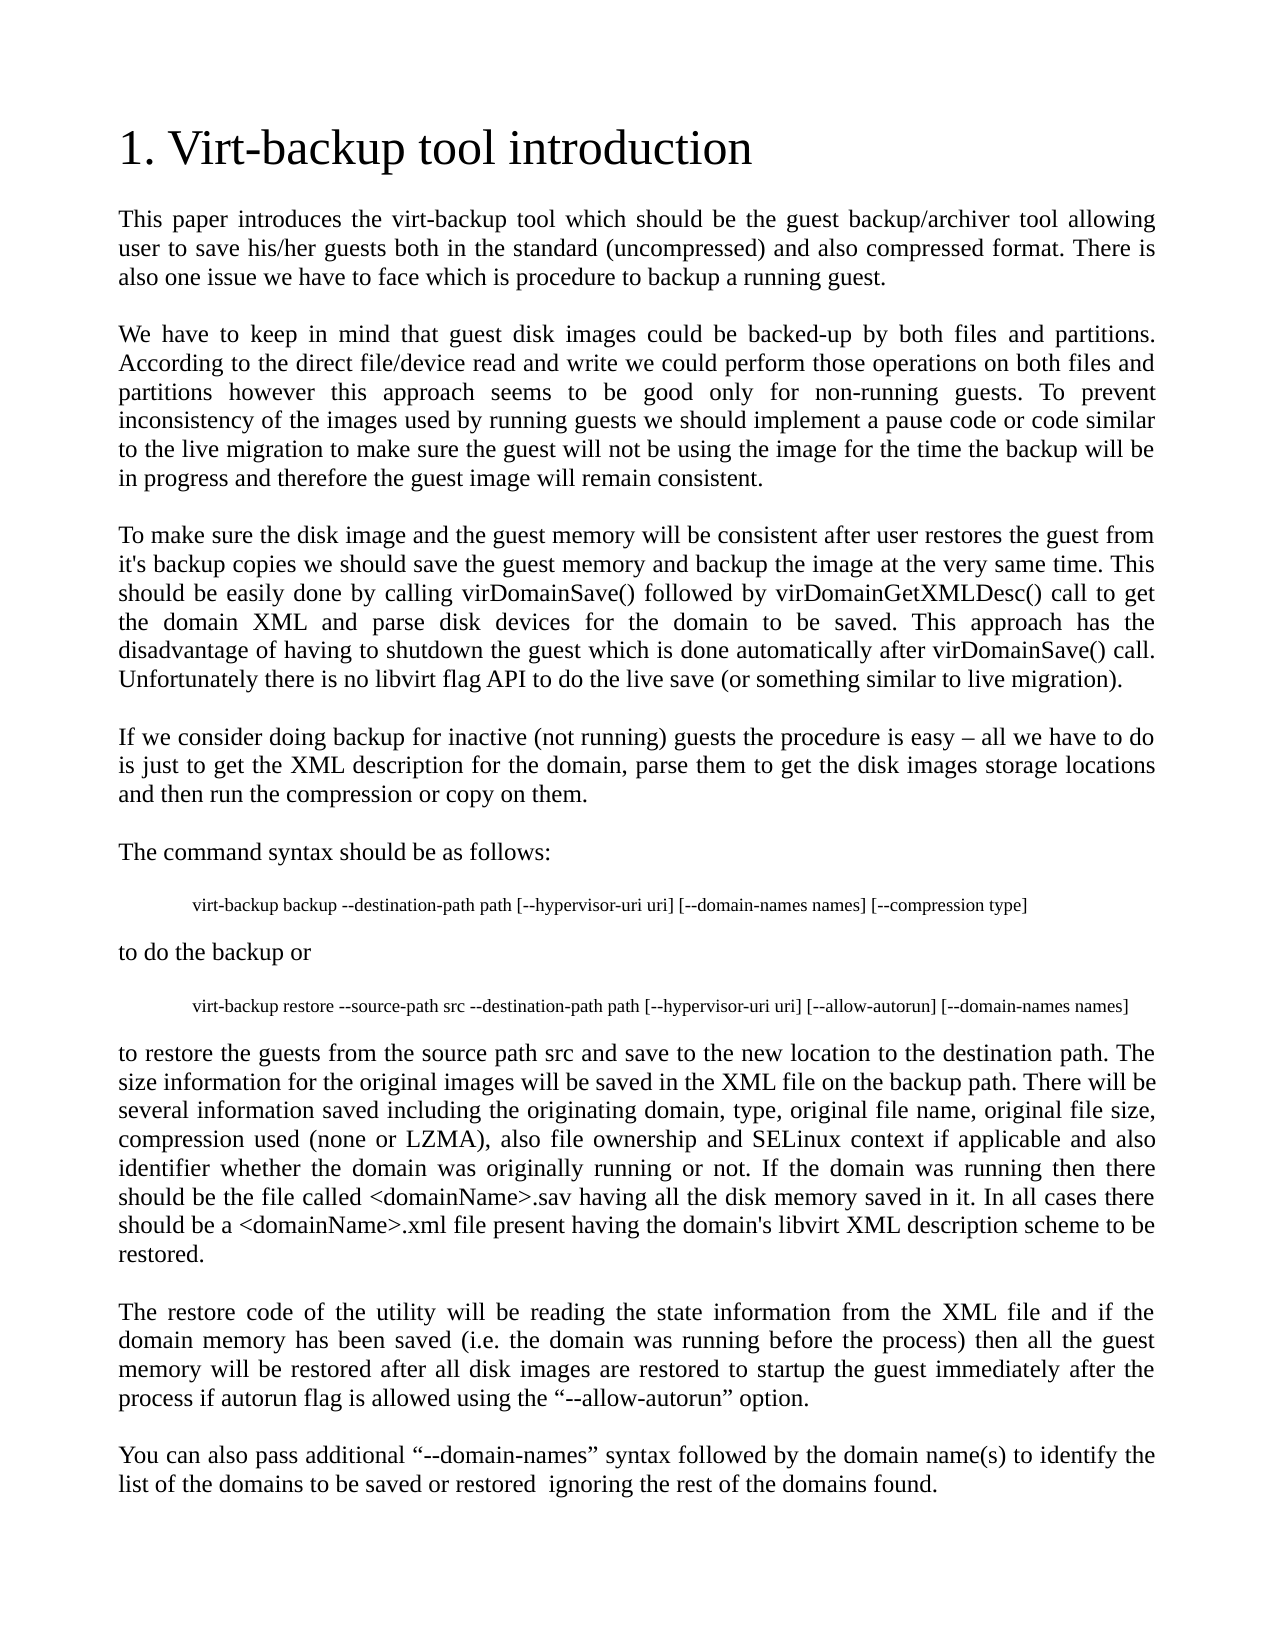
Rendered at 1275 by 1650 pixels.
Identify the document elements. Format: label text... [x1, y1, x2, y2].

text The restore code of the utility will be reading the state information from the XML file and if the domain memory has been saved (i.e. the domain was running before the process) then all the guest memory will be restored after all disk images are restored to startup the guest immediately after the process if autorun flag is allowed using the “--allow-autorun” option. [118, 1297, 1157, 1412]
text virt-backup restore --source-path src --destination-path path [--hypervisor-uri uri] [--allow-autorun] [--domain-names names] [118, 995, 1157, 1017]
text The command syntax should be as follows: [118, 837, 1157, 866]
text to restore the guests from the source path src and save to the new location to the destination path. The size information for the original images will be saved in the XML file on the backup path. There will be several information saved including the originating domain, type, original file name, original file size, compression used (none or LZMA), also file ownership and SELinux context if applicable and also identifier whether the domain was originally running or not. If the domain was running then there should be the file called <domainName>.sav having all the disk memory saved in it. In all cases there should be a <domainName>.xml file present having the domain's libvirt XML description scheme to be restored. [118, 1038, 1157, 1268]
text 1. Virt-backup tool introduction [118, 118, 1157, 176]
text To make sure the disk image and the guest memory will be consistent after user restores the guest from it's backup copies we should save the guest memory and backup the image at the very same time. This should be easily done by calling virDomainSave() followed by virDomainGetXMLDesc() call to get the domain XML and parse disk devices for the domain to be saved. This approach has the disadvantage of having to shutdown the guest which is done automatically after virDomainSave() call. Unfortunately there is no libvirt flag API to do the live save (or something similar to live migration). [118, 521, 1157, 693]
text This paper introduces the virt-backup tool which should be the guest backup/archiver tool allowing user to save his/her guests both in the standard (uncompressed) and also compressed format. There is also one issue we have to face which is procedure to backup a running guest. [118, 204, 1157, 291]
text virt-backup backup --destination-path path [--hypervisor-uri uri] [--domain-names names] [--compression type] [118, 894, 1157, 916]
text to do the backup or [118, 937, 1157, 966]
text You can also pass additional “--domain-names” syntax followed by the domain name(s) to identify the list of the domains to be saved or restored ignoring the rest of the domains found. [118, 1441, 1157, 1498]
text We have to keep in mind that guest disk images could be backed-up by both files and partitions. According to the direct file/device read and write we could perform those operations on both files and partitions however this approach seems to be good only for non-running guests. To prevent inconsistency of the images used by running guests we should implement a pause code or code similar to the live migration to make sure the guest will not be using the image for the time the backup will be in progress and therefore the guest image will remain consistent. [118, 319, 1157, 492]
text If we consider doing backup for inactive (not running) guests the procedure is easy – all we have to do is just to get the XML description for the domain, parse them to get the disk images storage locations and then run the compression or copy on them. [118, 722, 1157, 808]
